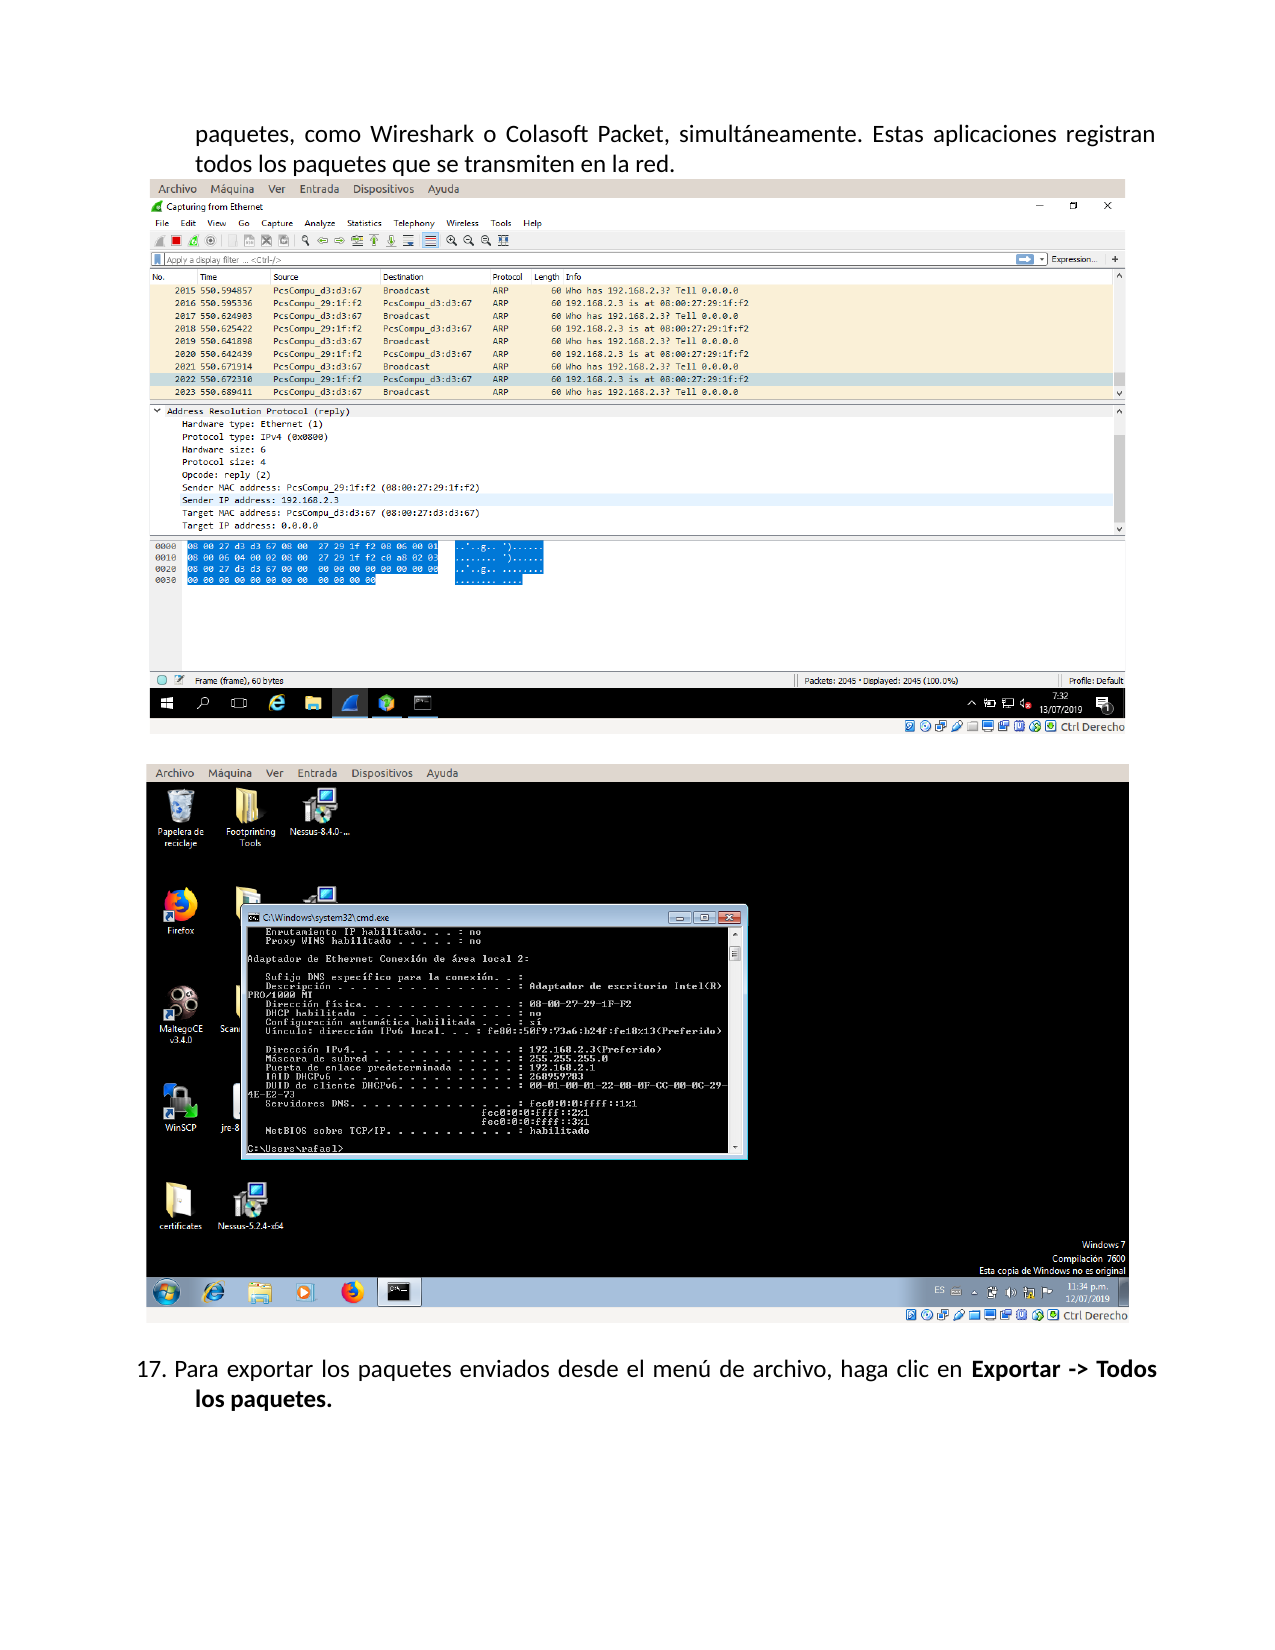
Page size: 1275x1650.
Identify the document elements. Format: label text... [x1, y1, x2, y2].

list Para exportar los paquetes enviados desde el menú de archivo, haga clic en Exportar -> Todos los paquetes. [136, 1353, 1157, 1414]
picture [146, 764, 1129, 1323]
picture [149, 179, 1126, 734]
list paquetes, como Wireshark o Colasoft Packet, simultáneamente. Estas aplicaciones registran todos los paquetes que se transmiten en la red. [136, 118, 1157, 179]
